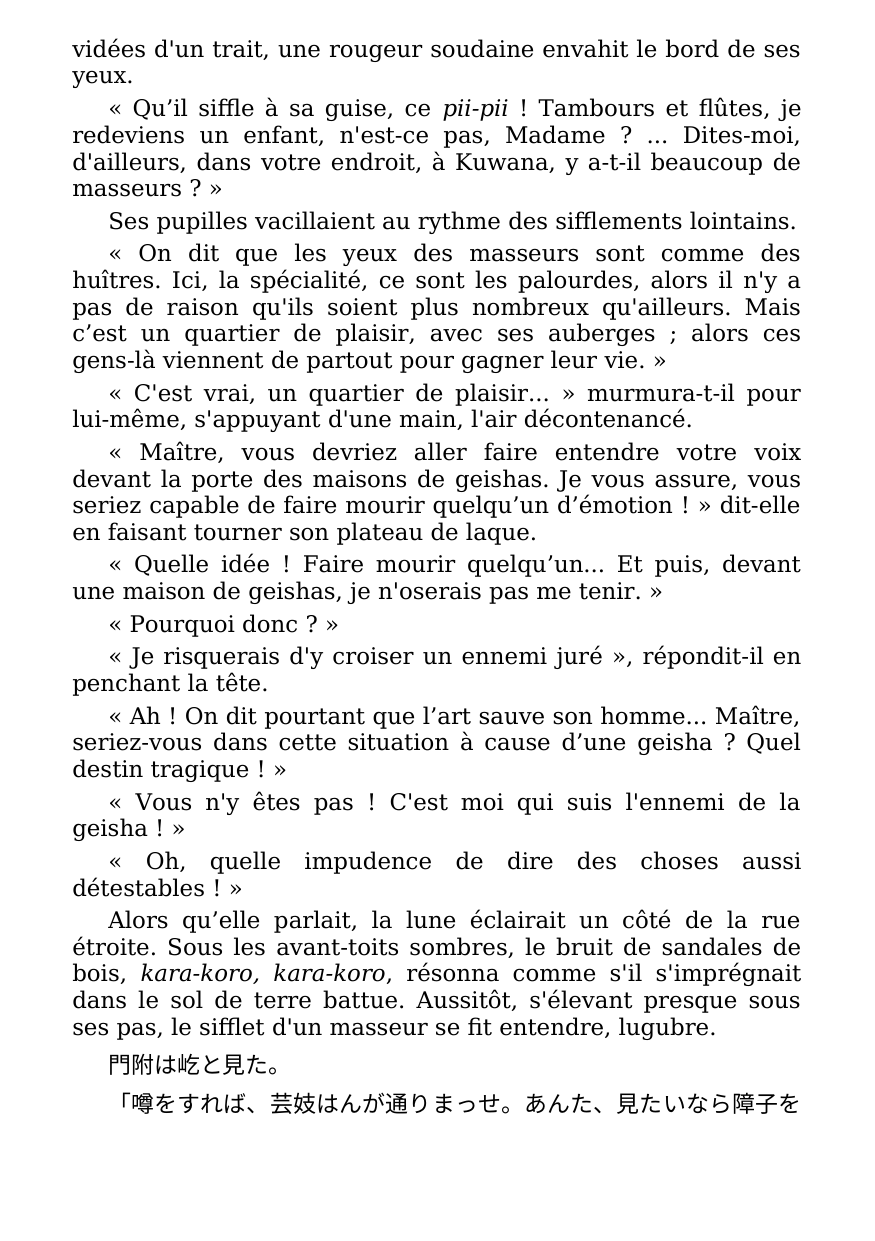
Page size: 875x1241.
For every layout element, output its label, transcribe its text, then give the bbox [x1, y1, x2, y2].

text Alors qu’elle parlait, la lune éclairait un côté de la rue étroite. Sous les avant-toits sombres, le bruit de sandales de bois, kara-koro, kara-koro, résonna comme s'il s'imprégnait dans le sol de terre battue. Aussitôt, s'élevant presque sous ses pas, le sifflet d'un masseur se fit entendre, lugubre. [72, 907, 802, 1041]
text « Je risquerais d'y croiser un ennemi juré », répondit-il en penchant la tête. [72, 643, 802, 697]
text « Ah ! On dit pourtant que l’art sauve son homme... Maître, seriez-vous dans cette situation à cause d’une geisha ? Quel destin tragique ! » [72, 703, 802, 783]
text 「噂をすれば、芸妓はんが通りまっせ。あんた、見たいなら障子を [72, 1086, 802, 1119]
text « Maître, vous devriez aller faire entendre votre voix devant la porte des maisons de geishas. Je vous assure, vous seriez capable de faire mourir quelqu’un d’émotion ! » dit-elle en faisant tourner son plateau de laque. [72, 439, 802, 546]
text « C'est vrai, un quartier de plaisir... » murmura-t-il pour lui-même, s'appuyant d'une main, l'air décontenancé. [72, 380, 802, 433]
text 門附は屹と見た。 [72, 1047, 802, 1080]
text « On dit que les yeux des masseurs sont comme des huîtres. Ici, la spécialité, ce sont les palourdes, alors il n'y a pas de raison qu'ils soient plus nombreux qu'ailleurs. Mais c’est un quartier de plaisir, avec ses auberges ; alors ces gens-là viennent de partout pour gagner leur vie. » [72, 241, 802, 374]
text « Quelle idée ! Faire mourir quelqu’un... Et puis, devant une maison de geishas, je n'oserais pas me tenir. » [72, 552, 802, 605]
text « Qu’il siffle à sa guise, ce pii-pii ! Tambours et flûtes, je redeviens un enfant, n'est-ce pas, Madame ? ... Dites-moi, d'ailleurs, dans votre endroit, à Kuwana, y a-t-il beaucoup de masseurs ? » [72, 95, 802, 202]
text « Oh, quelle impudence de dire des choses aussi détestables ! » [72, 848, 802, 901]
text Ses pupilles vacillaient au rythme des sifflements lointains. [72, 208, 802, 234]
text vidées d'un trait, une rougeur soudaine envahit le bord de ses yeux. [72, 36, 802, 89]
text « Vous n'y êtes pas ! C'est moi qui suis l'ennemi de la geisha ! » [72, 789, 802, 842]
text « Pourquoi donc ? » [72, 611, 802, 638]
